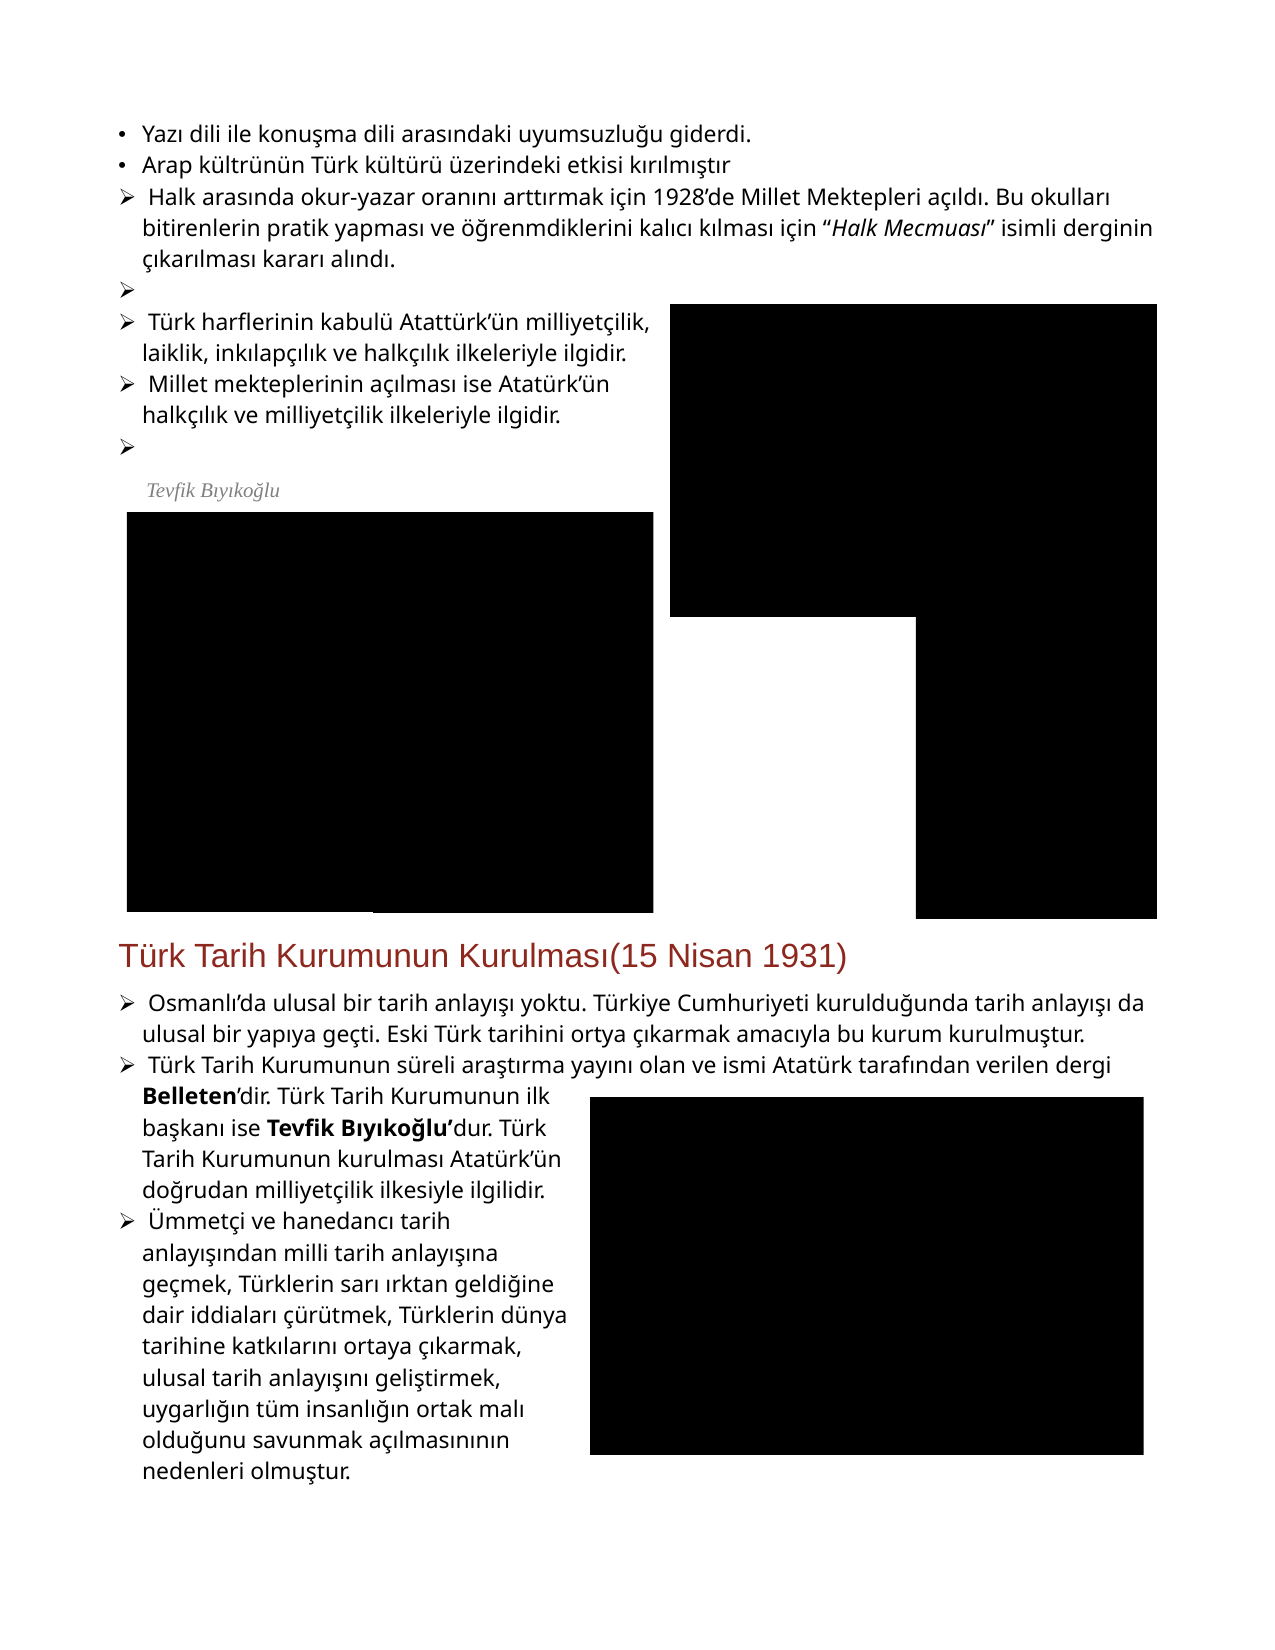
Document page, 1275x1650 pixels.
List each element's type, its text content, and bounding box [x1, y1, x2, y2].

list Ümmetçi ve hanedancı tarih anlayışından milli tarih anlayışına geçmek, Türklerin sarı ırktan geldiğine dair iddiaları çürütmek, Türklerin dünya tarihine katkılarını ortaya çıkarmak, ulusal tarih anlayışını geliştirmek, uygarlığın tüm insanlığın ortak malı olduğunu savunmak açılmasınının nedenleri olmuştur. [118, 1205, 1157, 1487]
list Türk Tarih Kurumunun süreli araştırma yayını olan ve ismi Atatürk tarafından verilen dergi Belleten’dir. Türk Tarih Kurumunun ilk başkanı ise Tevfik Bıyıkoğlu’dur. Türk Tarih Kurumunun kurulması Atatürk’ün doğrudan milliyetçilik ilkesiyle ilgilidir. [118, 1049, 1157, 1205]
list Osmanlı’da ulusal bir tarih anlayışı yoktu. Türkiye Cumhuriyeti kurulduğunda tarih anlayışı da ulusal bir yapıya geçti. Eski Türk tarihini ortya çıkarmak amacıyla bu kurum kurulmuştur. [118, 987, 1157, 1049]
list Halk arasında okur-yazar oranını arttırmak için 1928’de Millet Mektepleri açıldı. Bu okulları bitirenlerin pratik yapması ve öğrenmdiklerini kalıcı kılması için “Halk Mecmuası” isimli derginin çıkarılması kararı alındı. [118, 181, 1157, 274]
picture [670, 304, 1157, 919]
picture [126, 512, 654, 913]
list Türk harflerinin kabulü Atattürk’ün milliyetçilik, laiklik, inkılapçılık ve halkçılık ilkeleriyle ilgidir. [118, 306, 670, 368]
subtitle Türk Tarih Kurumunun Kurulması(15 Nisan 1931) [118, 935, 1157, 974]
list Arap kültrünün Türk kültürü üzerindeki etkisi kırılmıştır [118, 149, 1157, 181]
list Millet mekteplerinin açılması ise Atatürk’ün halkçılık ve milliyetçilik ilkeleriyle ilgidir. [118, 368, 670, 431]
picture [590, 1097, 1144, 1455]
list Yazı dili ile konuşma dili arasındaki uyumsuzluğu giderdi. [118, 118, 1157, 149]
